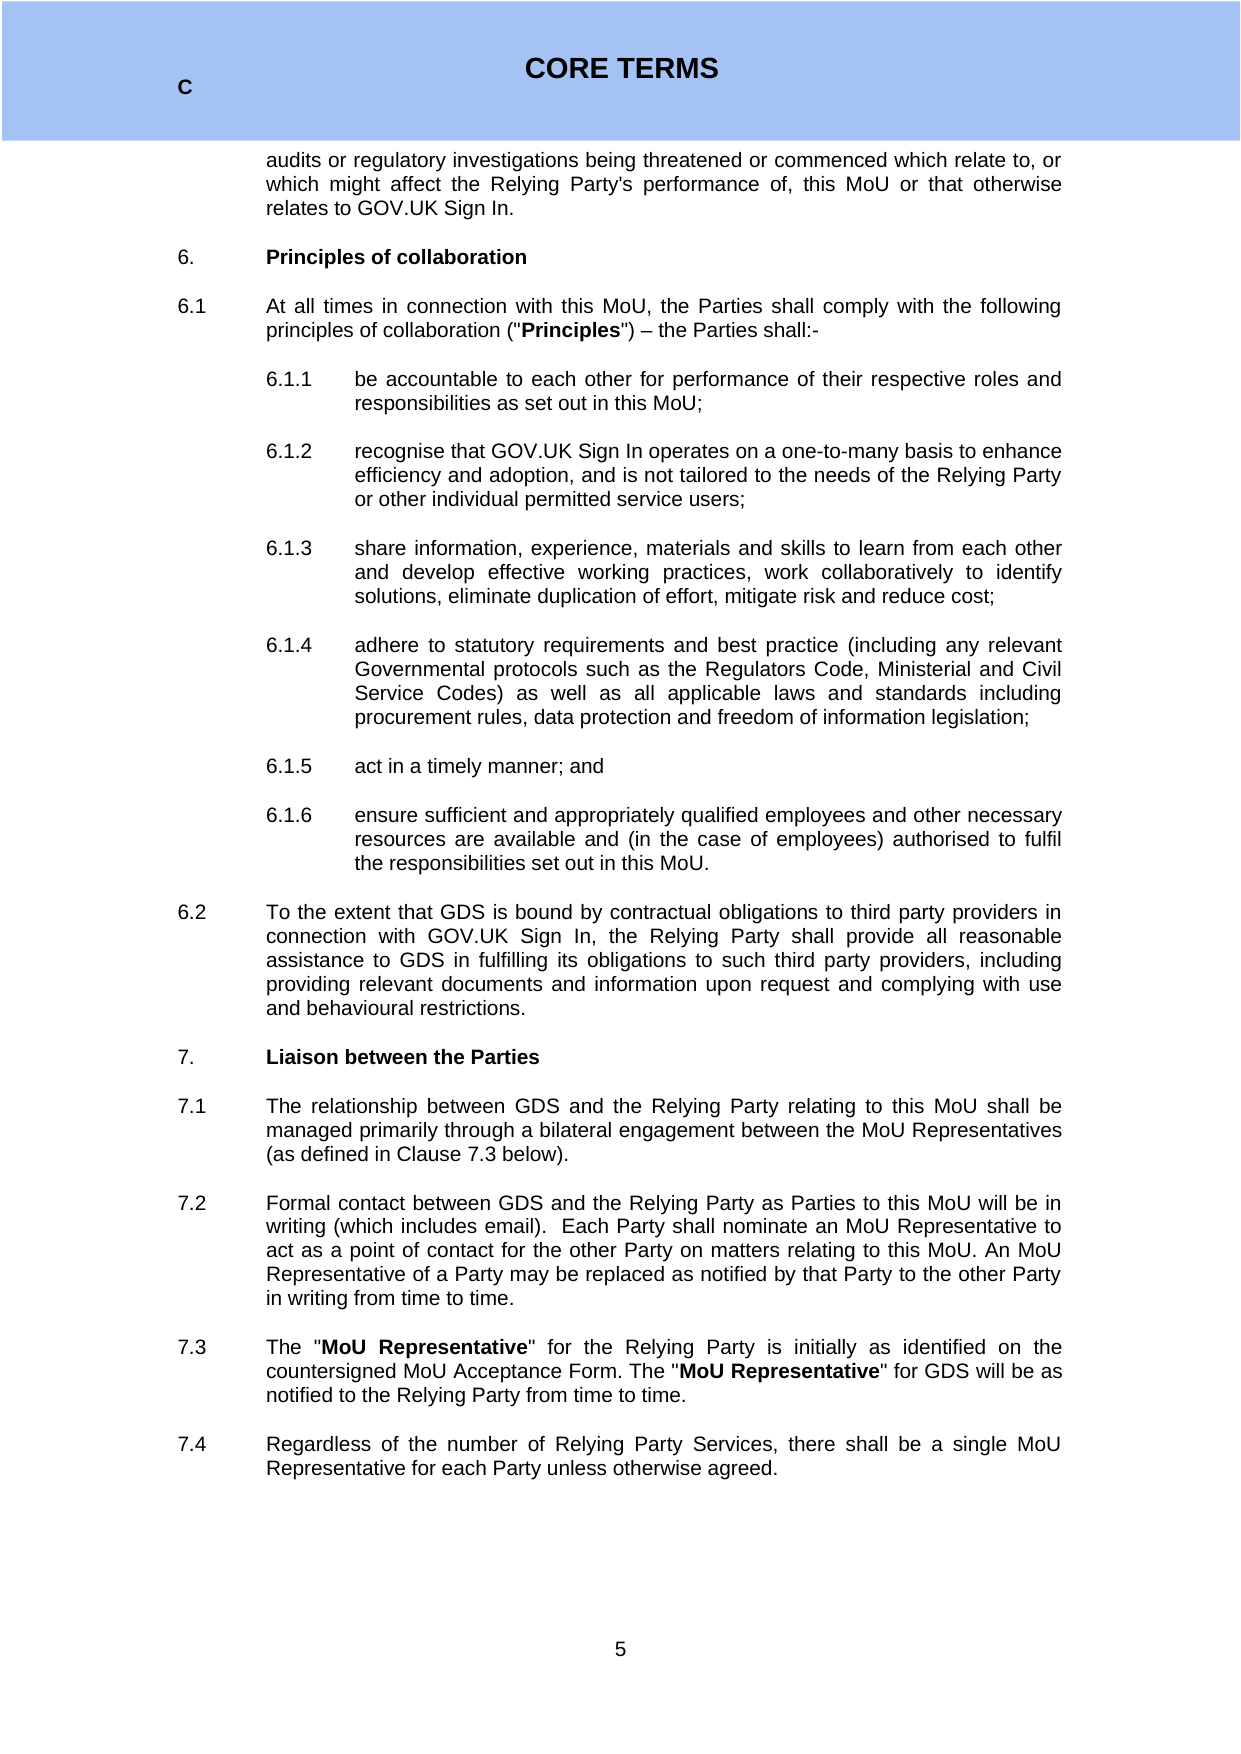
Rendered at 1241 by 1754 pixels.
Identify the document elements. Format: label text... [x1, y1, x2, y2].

list adhere to statutory requirements and best practice (including any relevant Governmental protocols such as the Regulators Code, Ministerial and Civil Service Codes) as well as all applicable laws and standards including procurement rules, data protection and freedom of information legislation; [266, 633, 1063, 729]
list act in a timely manner; and [266, 754, 1063, 778]
list Formal contact between GDS and the Relying Party as Parties to this MoU will be in writing (which includes email). Each Party shall nominate an MoU Representative to act as a point of contact for the other Party on matters relating to this MoU. An MoU Representative of a Party may be replaced as notified by that Party to the other Party in writing from time to time. [177, 1190, 1063, 1310]
list ensure sufficient and appropriately qualified employees and other necessary resources are available and (in the case of employees) authorised to fulfil the responsibilities set out in this MoU. [266, 803, 1063, 875]
subtitle Liaison between the Parties [177, 1044, 1063, 1068]
list be accountable to each other for performance of their respective roles and responsibilities as set out in this MoU; [266, 366, 1063, 414]
subtitle Principles of collaboration [177, 244, 1063, 268]
list To the extent that GDS is bound by contractual obligations to third party providers in connection with GOV.UK Sign In, the Relying Party shall provide all reasonable assistance to GDS in fulfilling its obligations to such third party providers, including providing relevant documents and information upon request and complying with use and behavioural restrictions. [177, 900, 1063, 1019]
list The "MoU Representative" for the Relying Party is initially as identified on the countersigned MoU Acceptance Form. The "MoU Representative" for GDS will be as notified to the Relying Party from time to time. [177, 1335, 1063, 1407]
list The relationship between GDS and the Relying Party relating to this MoU shall be managed primarily through a bilateral engagement between the MoU Representatives (as defined in Clause 7.3 below). [177, 1093, 1063, 1165]
list At all times in connection with this MoU, the Parties shall comply with the following principles of collaboration ("Principles") – the Parties shall:- [177, 293, 1063, 341]
list Regardless of the number of Relying Party Services, there shall be a single MoU Representative for each Party unless otherwise agreed. [177, 1432, 1063, 1480]
list share information, experience, materials and skills to learn from each other and develop effective working practices, work collaboratively to identify solutions, eliminate duplication of effort, mitigate risk and reduce cost; [266, 536, 1063, 608]
list audits or regulatory investigations being threatened or commenced which relate to, or which might affect the Relying Party's performance of, this MoU or that otherwise relates to GOV.UK Sign In. [177, 148, 1063, 219]
list recognise that GOV.UK Sign In operates on a one-to-many basis to enhance efficiency and adoption, and is not tailored to the needs of the Relying Party or other individual permitted service users; [266, 439, 1063, 511]
